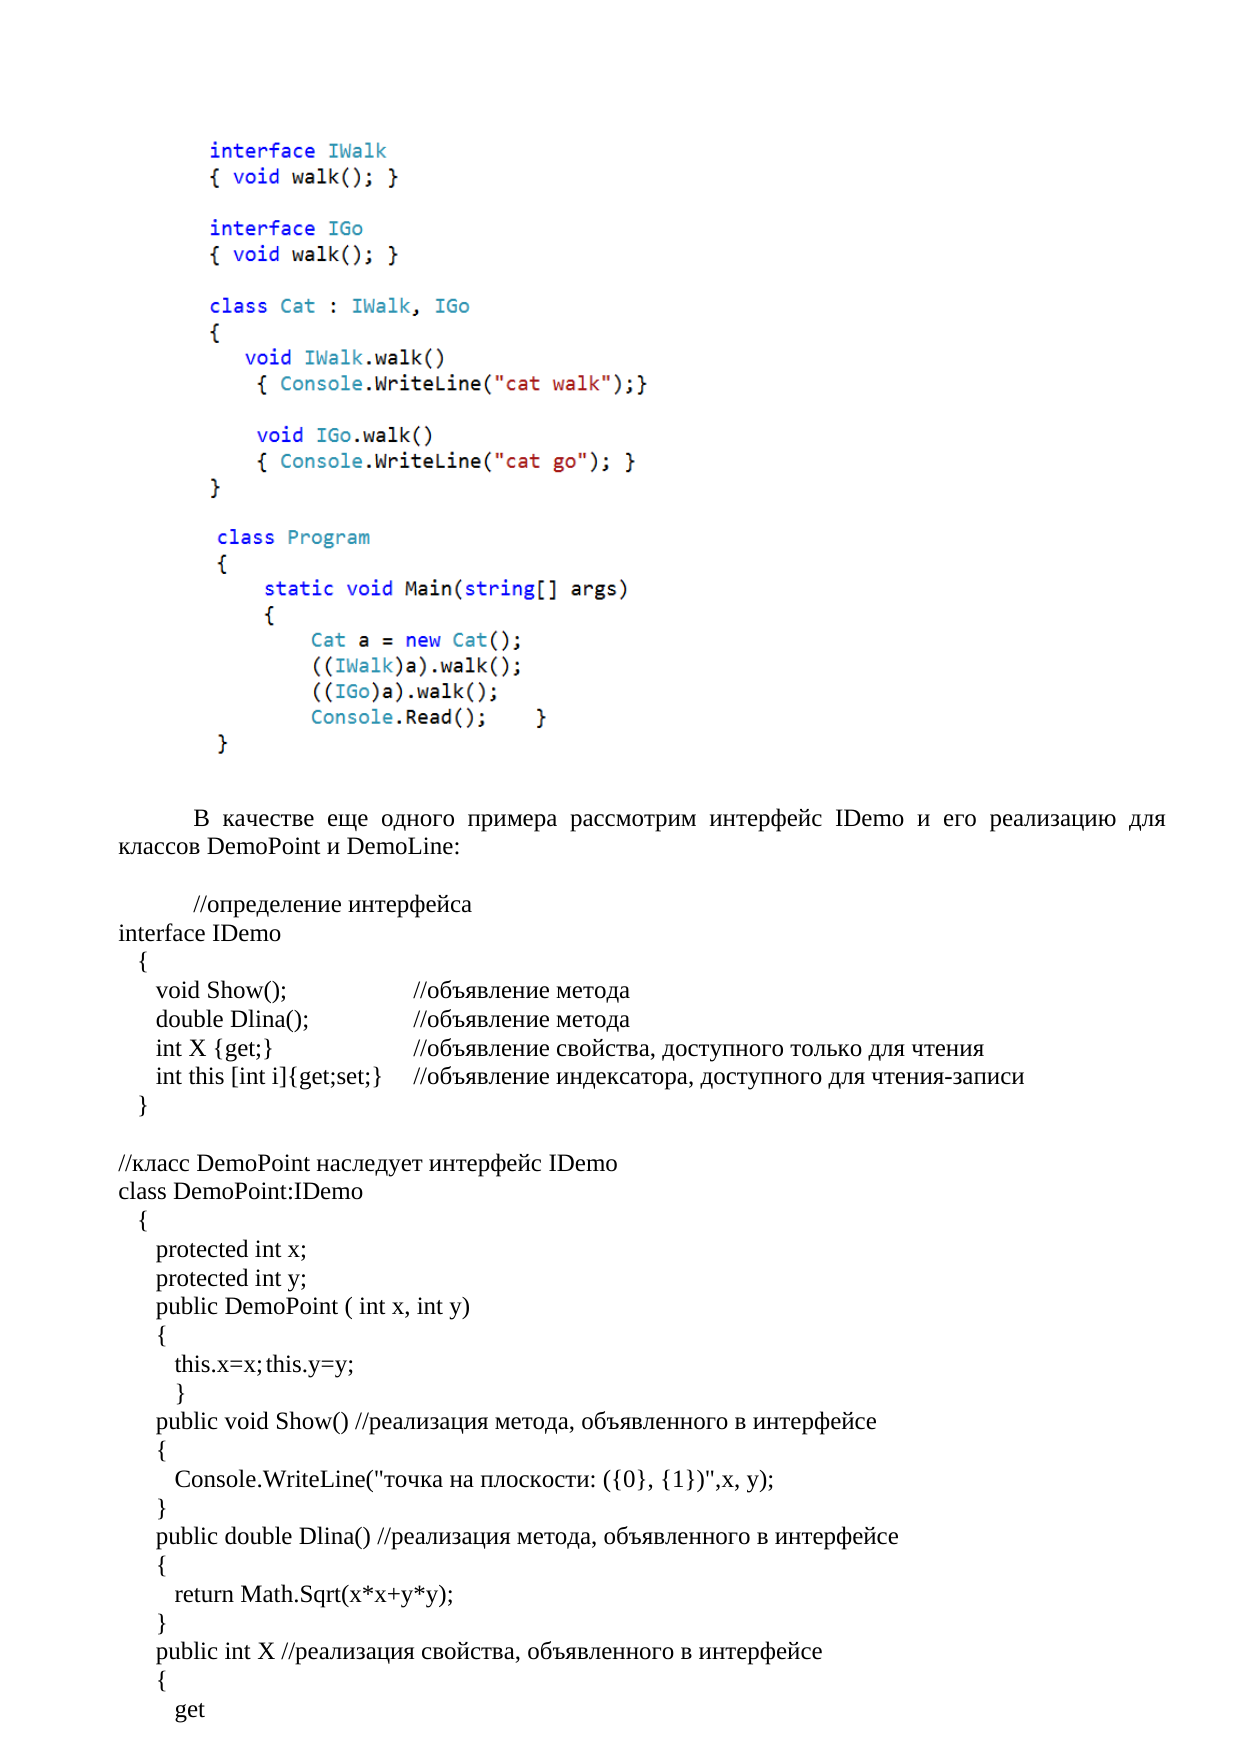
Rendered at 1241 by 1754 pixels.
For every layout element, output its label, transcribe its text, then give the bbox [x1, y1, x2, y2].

text get [118, 1694, 1167, 1723]
text public double Dlina() //реализация метода, объявленного в интерфейсе [118, 1521, 1167, 1550]
text protected int x; [118, 1234, 1167, 1263]
text interface IDemo [118, 918, 1167, 946]
text return Math.Sqrt(x*x+y*y); [118, 1579, 1167, 1608]
text В качестве еще одного примера рассмотрим интерфейс IDemo и его реализацию для классов DemoPoint и DemoLine: [118, 803, 1167, 860]
text { [118, 1435, 1167, 1464]
text { [118, 1550, 1167, 1579]
text } [118, 1090, 1167, 1119]
text //класс DemoPoint наследует интерфейс IDemo [118, 1148, 1167, 1176]
text } [118, 1493, 1167, 1521]
text int X {get;} //объявление свойства, доступного только для чтения [118, 1033, 1167, 1061]
text { [118, 1320, 1167, 1349]
text { [118, 946, 1167, 975]
text class DemoPoint:IDemo [118, 1176, 1167, 1205]
text } [118, 1378, 1167, 1406]
picture [194, 513, 668, 773]
picture [194, 135, 667, 511]
text } [118, 1608, 1167, 1636]
text this.x=x; this.y=y; [118, 1349, 1167, 1378]
text double Dlina(); //объявление метода [118, 1004, 1167, 1033]
text public void Show() //реализация метода, объявленного в интерфейсе [118, 1406, 1167, 1435]
text public DemoPoint ( int x, int y) [118, 1291, 1167, 1320]
text int this [int i]{get;set;} //объявление индексатора, доступного для чтения-записи [118, 1061, 1167, 1090]
text protected int y; [118, 1263, 1167, 1291]
text { [118, 1205, 1167, 1234]
text public int X //реализация свойства, объявленного в интерфейсе [118, 1636, 1167, 1665]
text //определение интерфейса [118, 889, 1167, 918]
text void Show(); //объявление метода [118, 975, 1167, 1004]
text Console.WriteLine("точка на плоскости: ({0}, {1})",x, y); [118, 1464, 1167, 1493]
text { [118, 1665, 1167, 1694]
